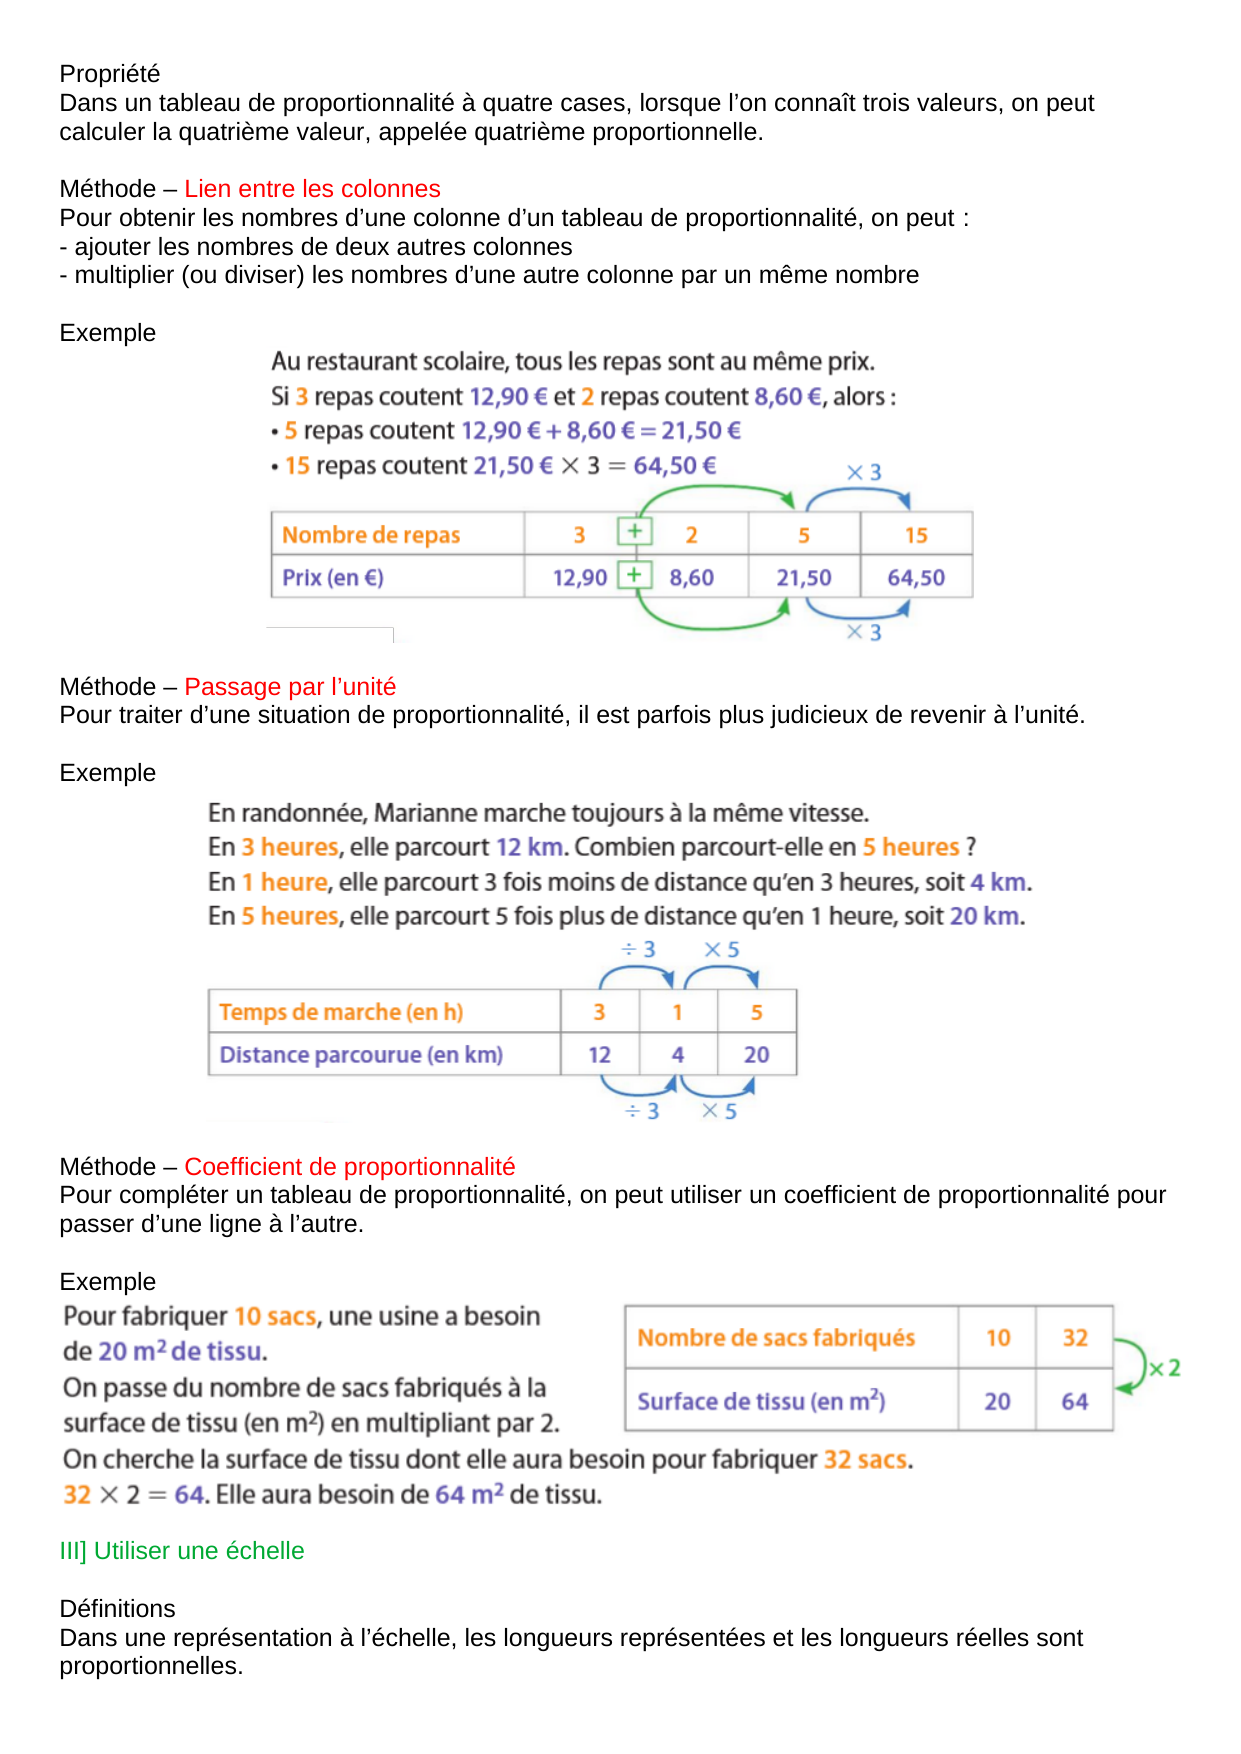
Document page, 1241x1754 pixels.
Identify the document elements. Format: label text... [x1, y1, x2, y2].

text Dans un tableau de proportionnalité à quatre cases, lorsque l’on connaît trois valeurs, on peut calculer la quatrième valeur, appelée quatrième proportionnelle. [59, 88, 1181, 145]
text Propriété [59, 59, 1181, 88]
text Exemple [59, 318, 1181, 347]
picture [59, 1301, 1182, 1508]
text Pour compléter un tableau de proportionnalité, on peut utiliser un coefficient de proportionnalité pour passer d’une ligne à l’autre. [59, 1180, 1181, 1238]
text Méthode – Lien entre les colonnes [59, 174, 1181, 203]
text Méthode – Coefficient de proportionnalité [59, 1152, 1181, 1180]
text Dans une représentation à l’échelle, les longueurs représentées et les longueurs réelles sont proportionnelles. [59, 1622, 1181, 1680]
text Pour traiter d’une situation de proportionnalité, il est parfois plus judicieux de revenir à l’unité. [59, 700, 1181, 729]
text Exemple [59, 1267, 1181, 1295]
text Exemple [59, 758, 1181, 787]
text III] Utiliser une échelle [59, 1536, 1181, 1565]
picture [205, 799, 1035, 1123]
text Définitions [59, 1594, 1181, 1622]
text Méthode – Passage par l’unité [59, 672, 1181, 700]
text - multiplier (ou diviser) les nombres d’une autre colonne par un même nombre [59, 260, 1181, 289]
text Pour obtenir les nombres d’une colonne d’un tableau de proportionnalité, on peut : [59, 203, 1181, 232]
picture [266, 346, 974, 643]
text - ajouter les nombres de deux autres colonnes [59, 232, 1181, 260]
